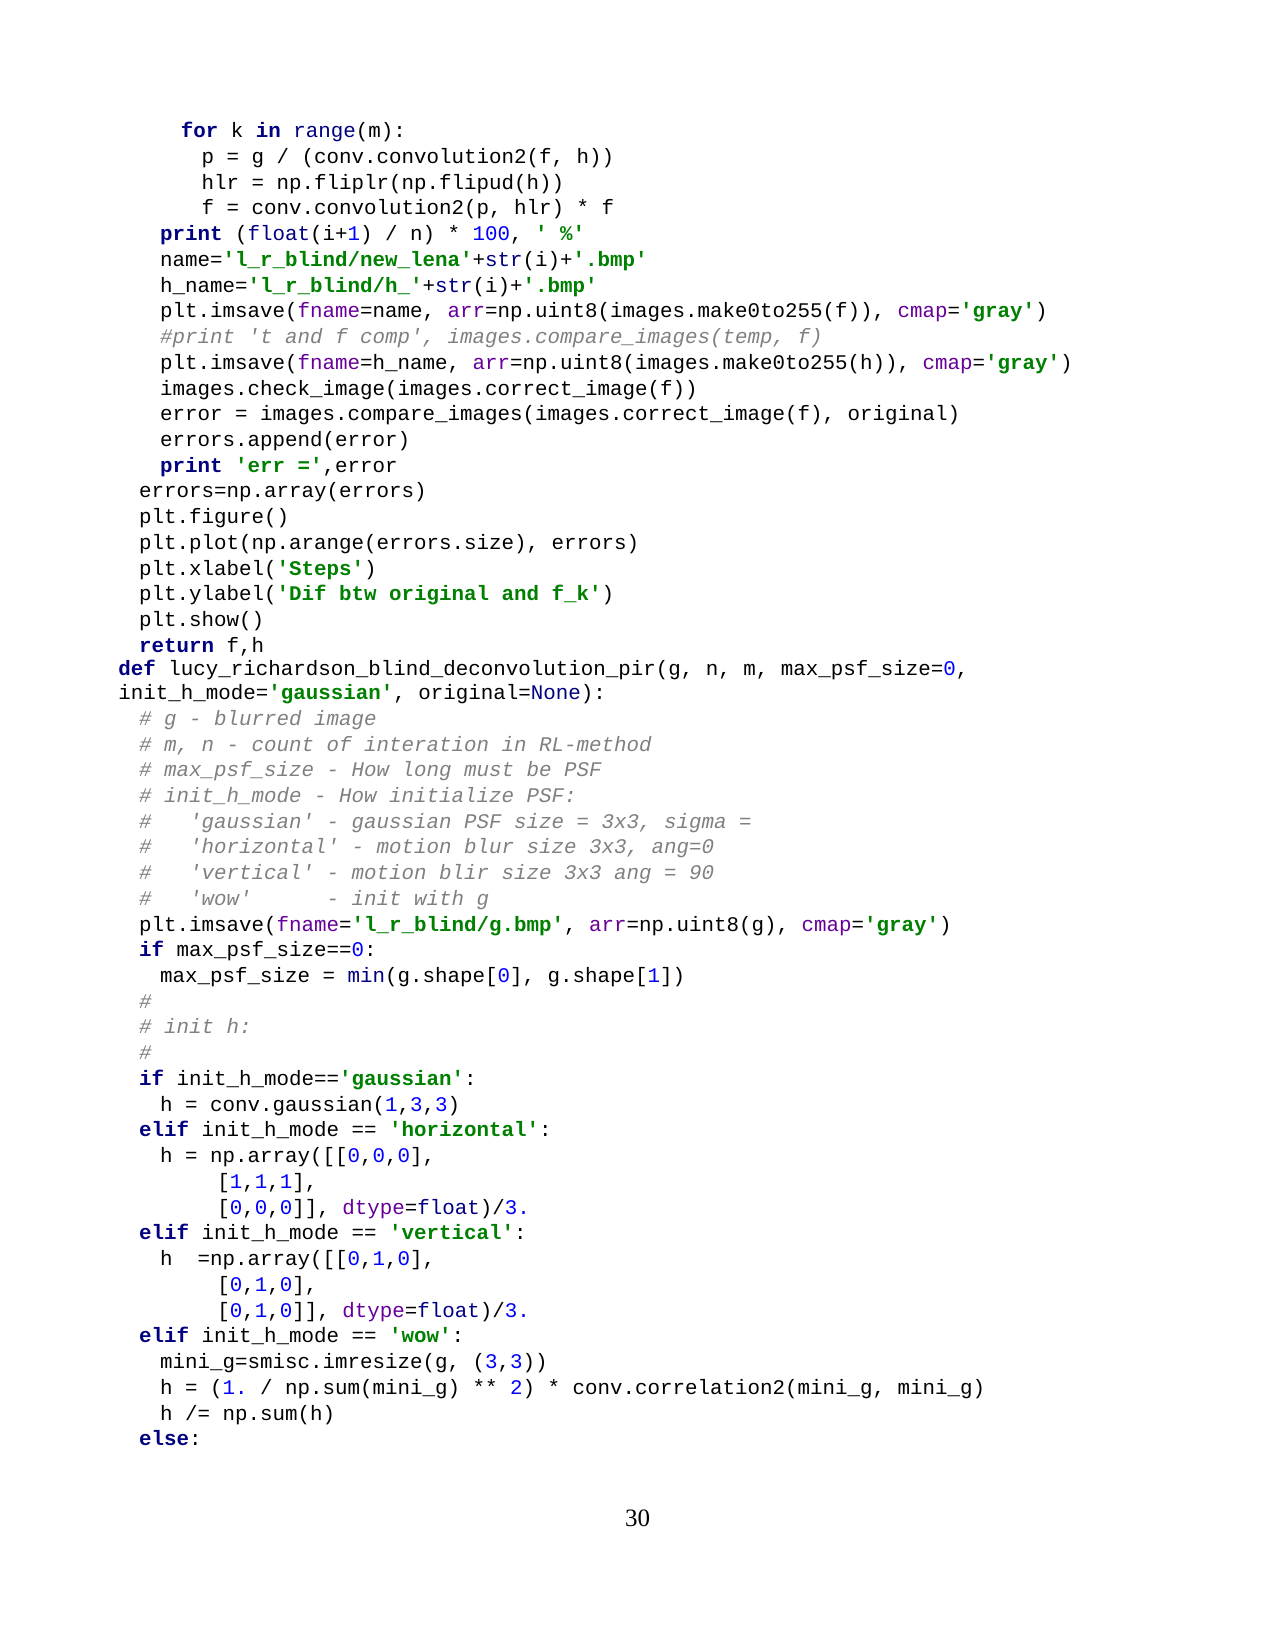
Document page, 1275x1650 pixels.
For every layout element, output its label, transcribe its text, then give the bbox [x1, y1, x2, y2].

text h = (1. / np.sum(mini_g) ** 2) * conv.correlation2(mini_g, mini_g) [118, 1375, 1157, 1400]
text plt.ylabel('Dif btw original and f_k') [118, 581, 1157, 607]
text max_psf_size = min(g.shape[0], g.shape[1]) [118, 963, 1157, 989]
text #print 't and f comp', images.compare_images(temp, f) [118, 324, 1157, 350]
text print (float(i+1) / n) * 100, ' %' [118, 221, 1157, 247]
text # init_h_mode - How initialize PSF: [118, 783, 1157, 809]
text # 'gaussian' - gaussian PSF size = 3x3, sigma = [118, 809, 1157, 834]
text h = conv.gaussian(1,3,3) [118, 1092, 1157, 1117]
text elif init_h_mode == 'vertical': [118, 1220, 1157, 1246]
text plt.show() [118, 607, 1157, 633]
text [0,1,0]], dtype=float)/3. [118, 1297, 1157, 1323]
text errors=np.array(errors) [118, 478, 1157, 504]
text plt.imsave(fname='l_r_blind/g.bmp', arr=np.uint8(g), cmap='gray') [118, 912, 1157, 937]
text # [118, 989, 1157, 1014]
text plt.plot(np.arange(errors.size), errors) [118, 530, 1157, 556]
text mini_g=smisc.imresize(g, (3,3)) [118, 1349, 1157, 1375]
text errors.append(error) [118, 427, 1157, 453]
text [1,1,1], [118, 1169, 1157, 1194]
text plt.xlabel('Steps') [118, 556, 1157, 581]
text # m, n - count of interation in RL-method [118, 731, 1157, 757]
text [0,0,0]], dtype=float)/3. [118, 1194, 1157, 1220]
text plt.figure() [118, 504, 1157, 530]
text # 'wow' - init with g [118, 886, 1157, 912]
text h /= np.sum(h) [118, 1400, 1157, 1426]
text images.check_image(images.correct_image(f)) [118, 375, 1157, 401]
text h_name='l_r_blind/h_'+str(i)+'.bmp' [118, 272, 1157, 298]
text # 'horizontal' - motion blur size 3x3, ang=0 [118, 834, 1157, 860]
text plt.imsave(fname=name, arr=np.uint8(images.make0to255(f)), cmap='gray') [118, 298, 1157, 324]
text f = conv.convolution2(p, hlr) * f [118, 195, 1157, 221]
text # max_psf_size - How long must be PSF [118, 757, 1157, 783]
text elif init_h_mode == 'horizontal': [118, 1117, 1157, 1143]
text # init h: [118, 1014, 1157, 1040]
text print 'err =',error [118, 453, 1157, 478]
text plt.imsave(fname=h_name, arr=np.uint8(images.make0to255(h)), cmap='gray') [118, 350, 1157, 375]
text h =np.array([[0,1,0], [118, 1246, 1157, 1272]
text # [118, 1040, 1157, 1066]
text # 'vertical' - motion blir size 3x3 ang = 90 [118, 860, 1157, 886]
text error = images.compare_images(images.correct_image(f), original) [118, 401, 1157, 427]
text def lucy_richardson_blind_deconvolution_pir(g, n, m, max_psf_size=0, init_h_mode='gaussian', original=None): [118, 658, 1157, 706]
text hlr = np.fliplr(np.flipud(h)) [118, 169, 1157, 195]
text for k in range(m): [118, 118, 1157, 144]
text if max_psf_size==0: [118, 937, 1157, 963]
text h = np.array([[0,0,0], [118, 1143, 1157, 1169]
text if init_h_mode=='gaussian': [118, 1066, 1157, 1092]
text return f,h [118, 633, 1157, 658]
text else: [118, 1426, 1157, 1452]
text p = g / (conv.convolution2(f, h)) [118, 144, 1157, 169]
text # g - blurred image [118, 706, 1157, 731]
text name='l_r_blind/new_lena'+str(i)+'.bmp' [118, 247, 1157, 272]
text [0,1,0], [118, 1272, 1157, 1297]
text elif init_h_mode == 'wow': [118, 1323, 1157, 1349]
